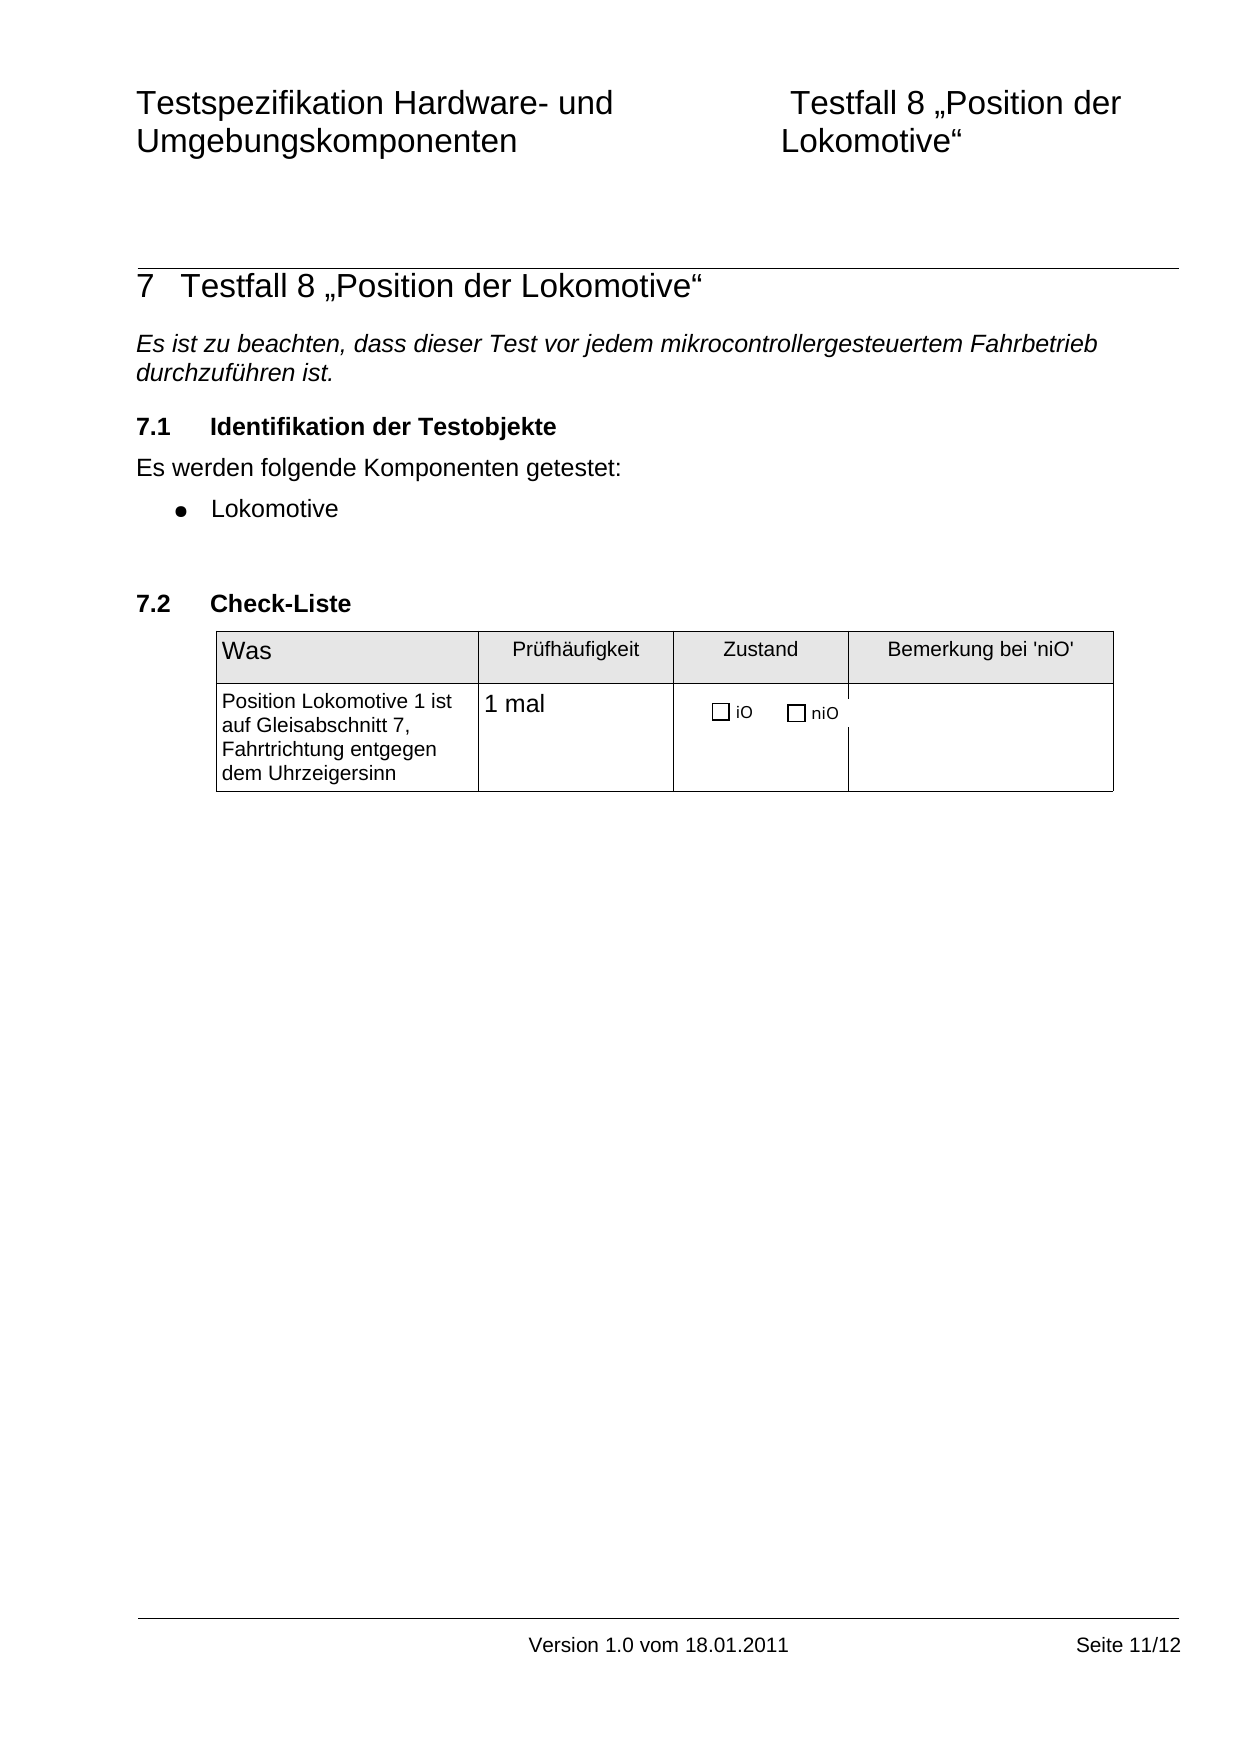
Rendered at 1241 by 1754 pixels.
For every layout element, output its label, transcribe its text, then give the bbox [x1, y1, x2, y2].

table_header Zustand [674, 632, 848, 683]
table_cell [849, 684, 1113, 791]
list Lokomotive [173, 494, 1181, 523]
table_header Prüfhäufigkeit [479, 632, 673, 683]
table_cell Position Lokomotive 1 ist auf Gleisabschnitt 7, Fahrtrichtung entgegen dem Uhrzeigersinn [217, 684, 478, 791]
table_header Was [217, 632, 478, 683]
table_cell [674, 684, 848, 791]
table_header Bemerkung bei 'niO' [849, 632, 1113, 683]
text Es werden folgende Komponenten getestet: [136, 453, 1181, 482]
subtitle Identifikation der Testobjekte [136, 412, 1181, 441]
text Es ist zu beachten, dass dieser Test vor jedem mikrocontrollergesteuertem Fahrbetrieb durchzuführen ist. [136, 329, 1181, 387]
subtitle Testfall 8 „Position der Lokomotive“ [136, 289, 1181, 304]
table_cell 1 mal [479, 684, 673, 791]
subtitle Check-Liste [136, 589, 1181, 618]
